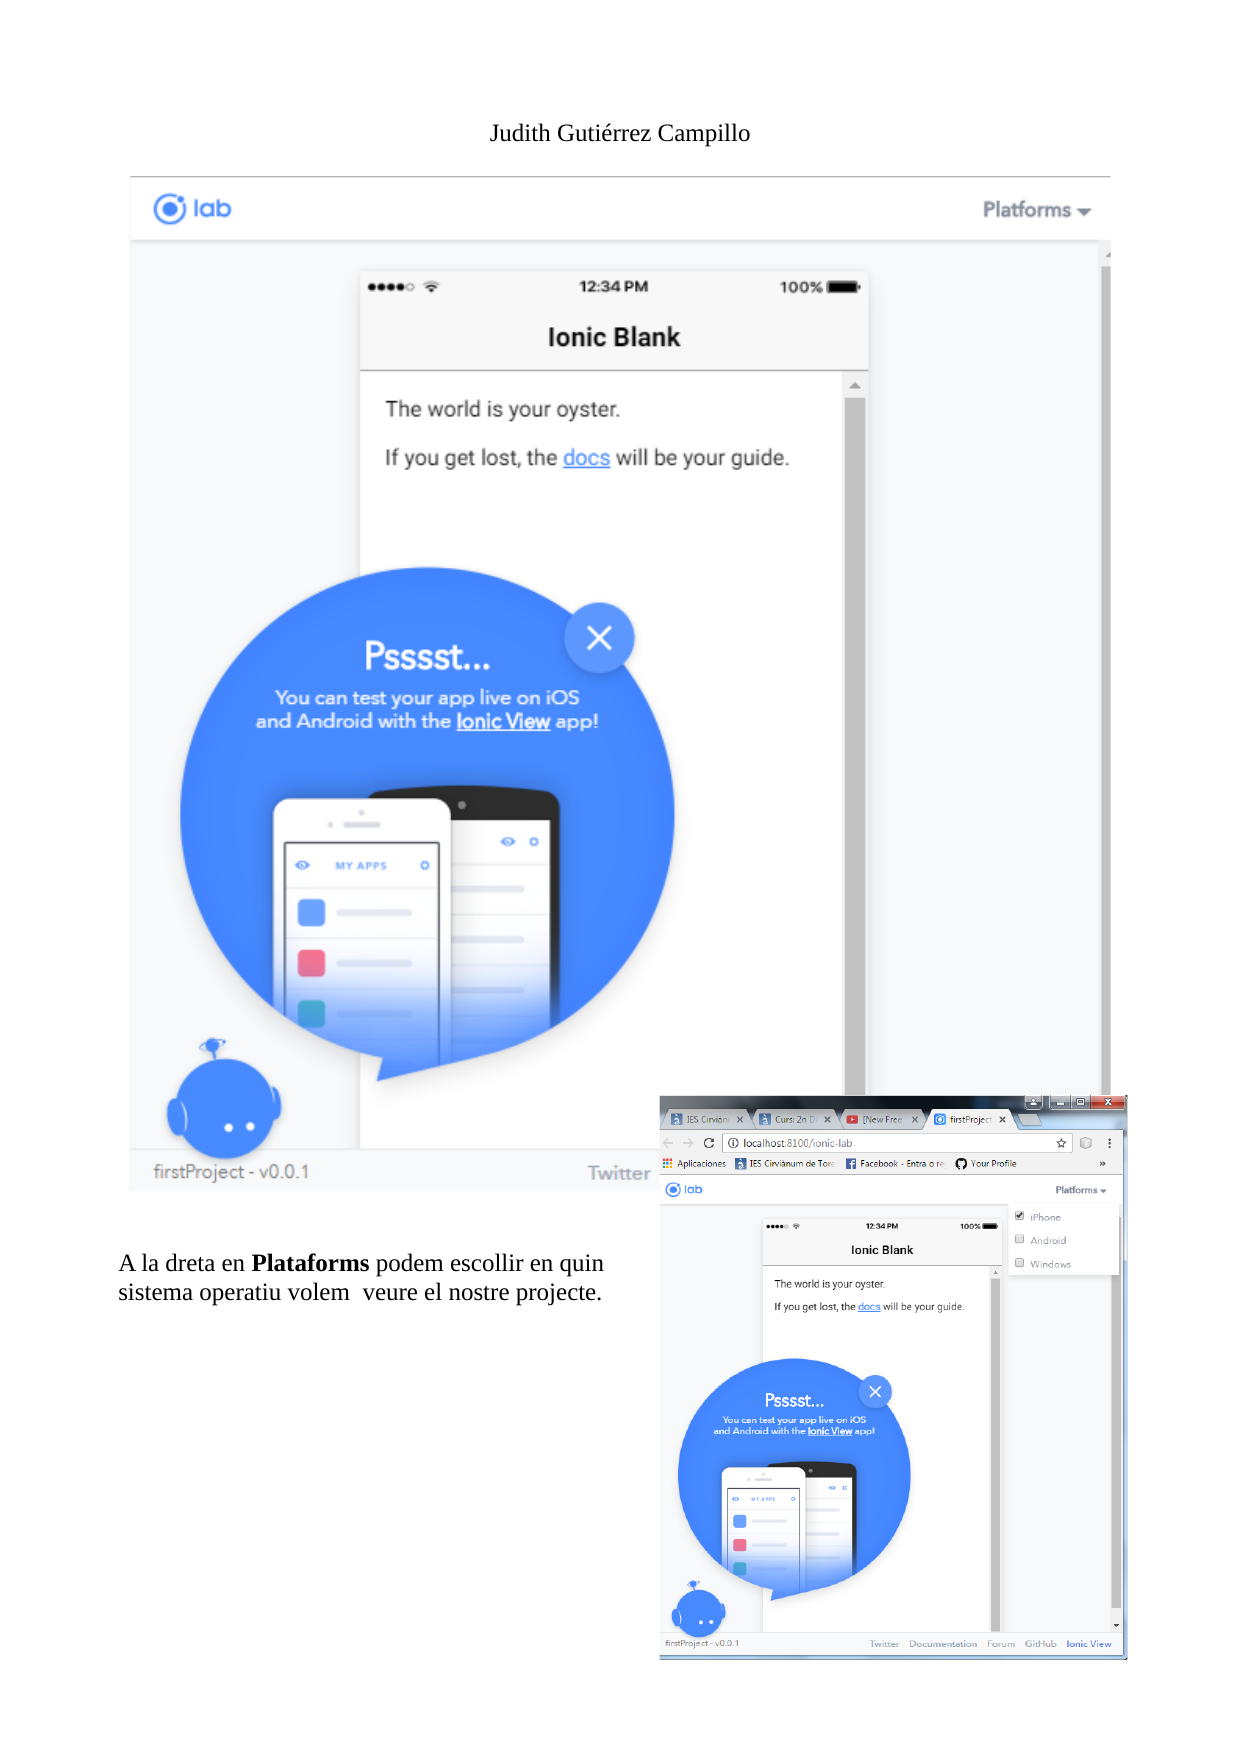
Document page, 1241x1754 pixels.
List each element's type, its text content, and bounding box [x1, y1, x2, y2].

picture [129, 176, 1111, 1191]
text A la dreta en Plataforms podem escollir en quin sistema operatiu volem veure el nostre projecte. [118, 1248, 1122, 1305]
